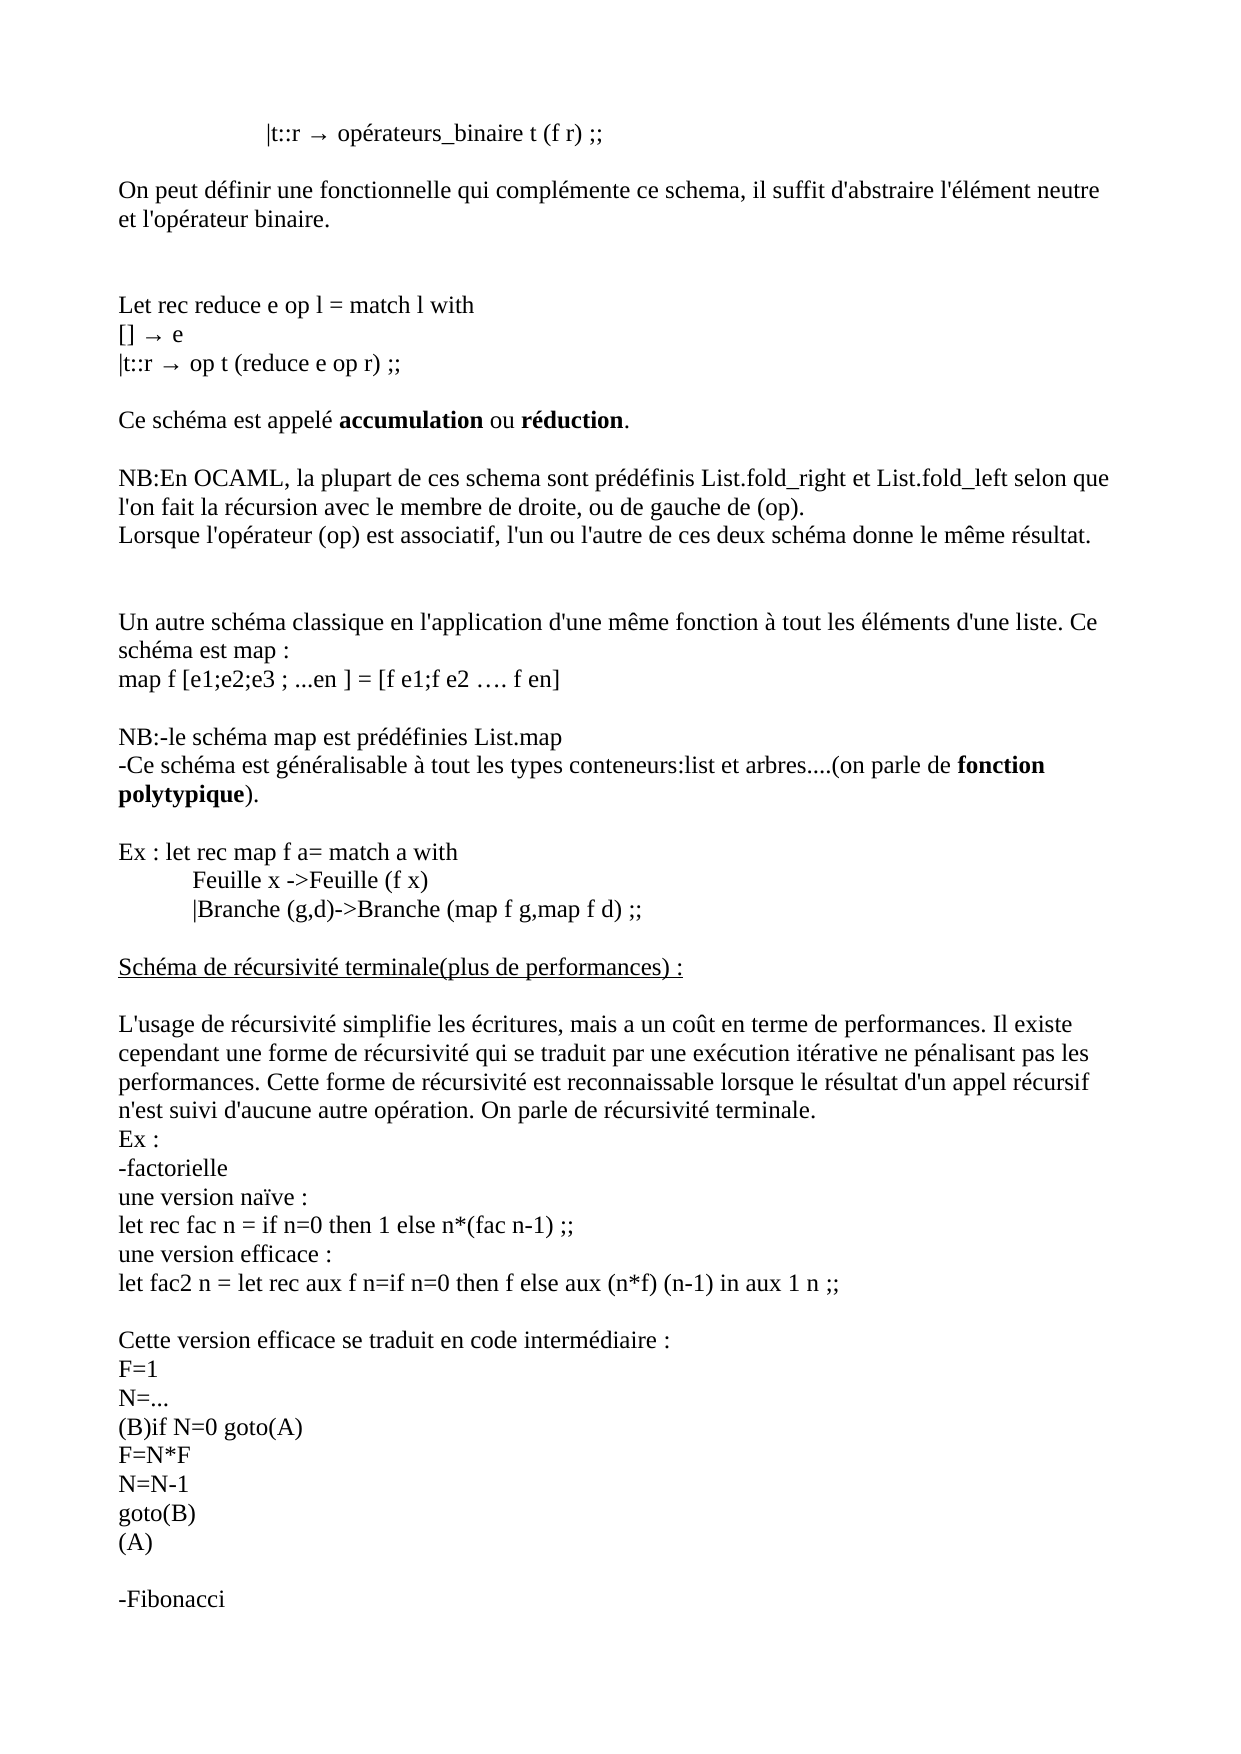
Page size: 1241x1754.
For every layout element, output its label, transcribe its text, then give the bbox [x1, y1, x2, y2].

text -Fibonacci [118, 1584, 1122, 1613]
text map f [e1;e2;e3 ; ...en ] = [f e1;f e2 …. f en] [118, 664, 1122, 693]
text F=1 [118, 1354, 1122, 1383]
text |t::r → opérateurs_binaire t (f r) ;; [118, 118, 1122, 147]
text -Ce schéma est généralisable à tout les types conteneurs:list et arbres....(on parle de fonction polytypique). [118, 751, 1122, 808]
text let rec fac n = if n=0 then 1 else n*(fac n-1) ;; [118, 1211, 1122, 1239]
text |Branche (g,d)->Branche (map f g,map f d) ;; [118, 894, 1122, 923]
text NB:En OCAML, la plupart de ces schema sont prédéfinis List.fold_right et List.fold_left selon que l'on fait la récursion avec le membre de droite, ou de gauche de (op). [118, 463, 1122, 521]
text une version efficace : [118, 1239, 1122, 1268]
text N=N-1 [118, 1469, 1122, 1498]
text Ex : let rec map f a= match a with [118, 837, 1122, 866]
text F=N*F [118, 1441, 1122, 1469]
text N=... [118, 1383, 1122, 1412]
text goto(B) [118, 1498, 1122, 1527]
text (B)if N=0 goto(A) [118, 1412, 1122, 1441]
text L'usage de récursivité simplifie les écritures, mais a un coût en terme de performances. Il existe cependant une forme de récursivité qui se traduit par une exécution itérative ne pénalisant pas les performances. Cette forme de récursivité est reconnaissable lorsque le résultat d'un appel récursif n'est suivi d'aucune autre opération. On parle de récursivité terminale. [118, 1009, 1122, 1124]
text [] → e [118, 319, 1122, 348]
text |t::r → op t (reduce e op r) ;; [118, 348, 1122, 377]
text On peut définir une fonctionnelle qui complémente ce schema, il suffit d'abstraire l'élément neutre et l'opérateur binaire. [118, 176, 1122, 233]
text une version naïve : [118, 1182, 1122, 1211]
text Ce schéma est appelé accumulation ou réduction. [118, 406, 1122, 434]
text (A) [118, 1527, 1122, 1556]
text Lorsque l'opérateur (op) est associatif, l'un ou l'autre de ces deux schéma donne le même résultat. [118, 521, 1122, 549]
text Let rec reduce e op l = match l with [118, 291, 1122, 319]
text Feuille x ->Feuille (f x) [118, 866, 1122, 894]
text -factorielle [118, 1153, 1122, 1182]
text Cette version efficace se traduit en code intermédiaire : [118, 1326, 1122, 1354]
text Un autre schéma classique en l'application d'une même fonction à tout les éléments d'une liste. Ce schéma est map : [118, 607, 1122, 664]
text let fac2 n = let rec aux f n=if n=0 then f else aux (n*f) (n-1) in aux 1 n ;; [118, 1268, 1122, 1297]
text Schéma de récursivité terminale(plus de performances) : [118, 952, 1122, 981]
text NB:-le schéma map est prédéfinies List.map [118, 722, 1122, 751]
text Ex : [118, 1124, 1122, 1153]
